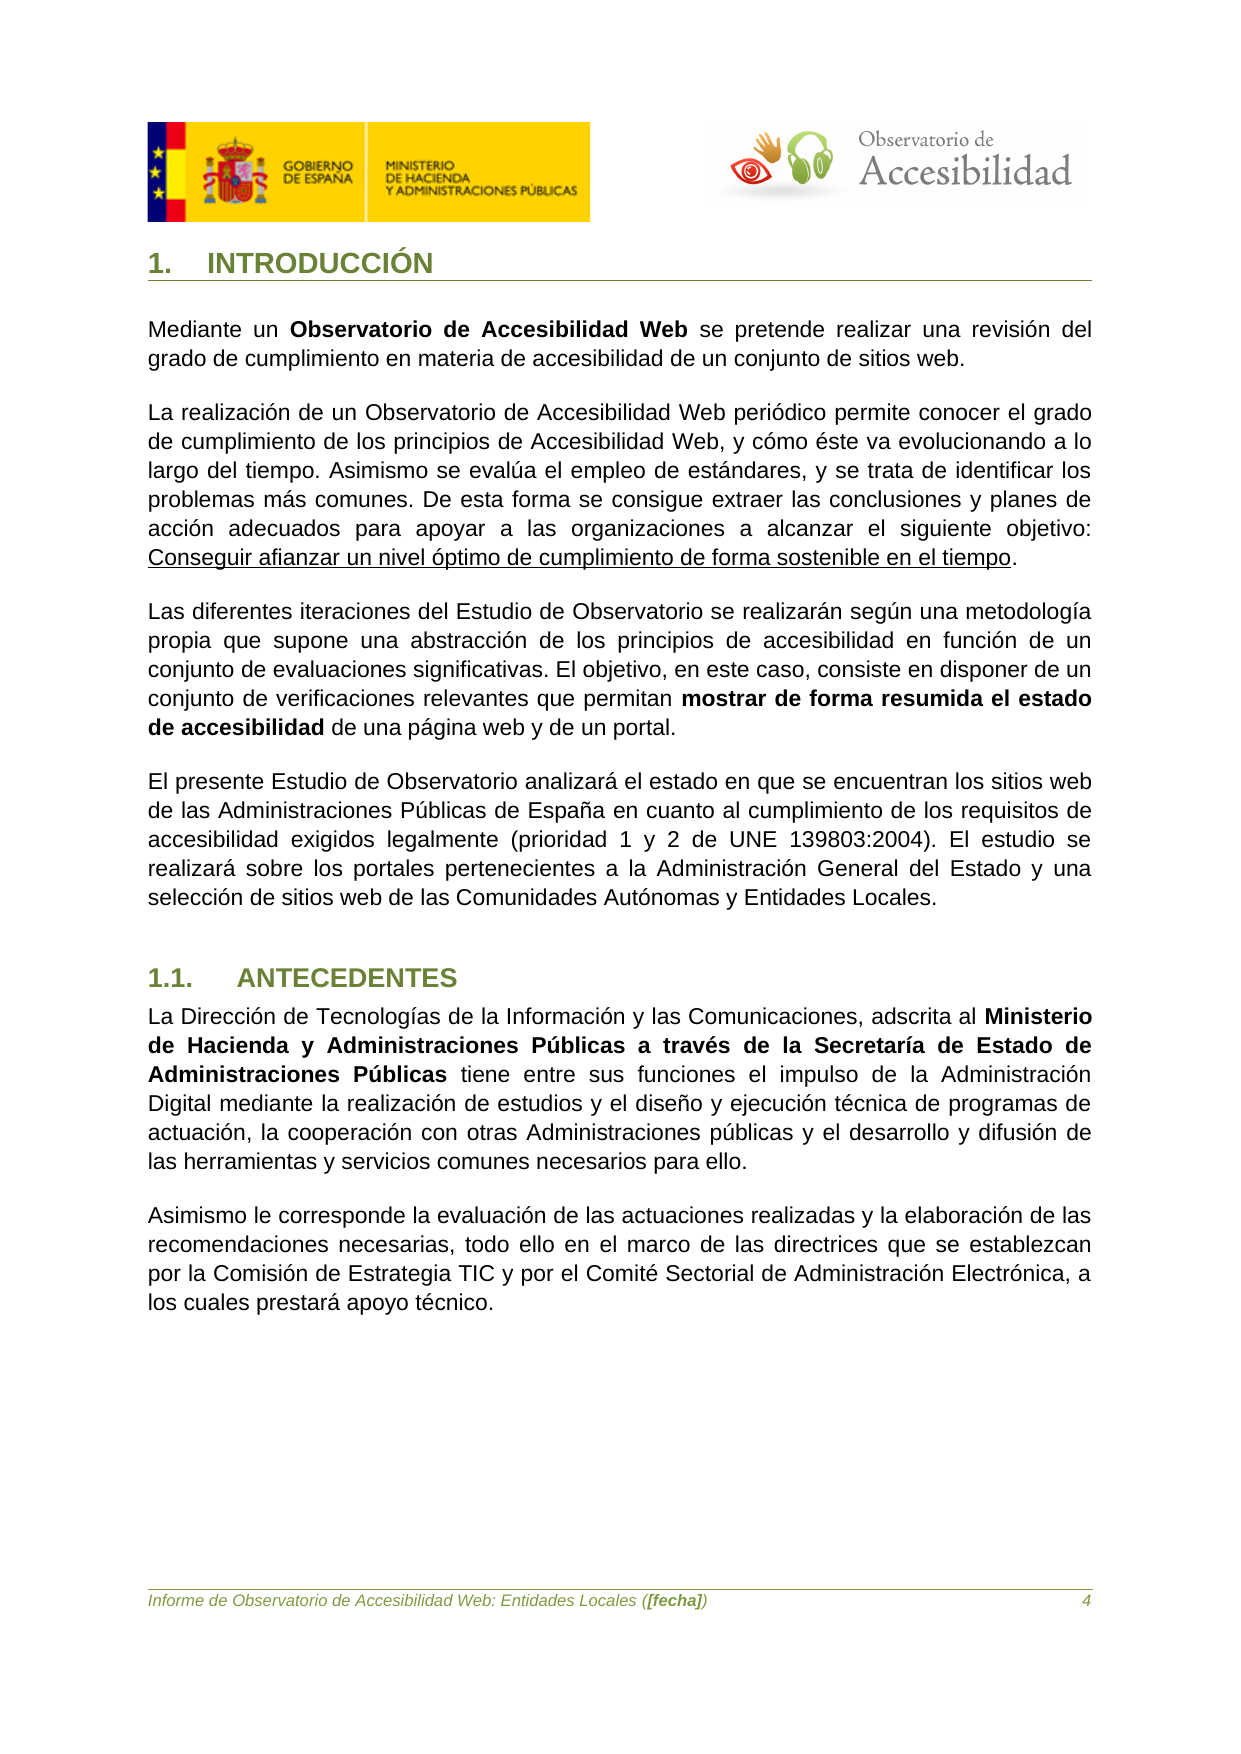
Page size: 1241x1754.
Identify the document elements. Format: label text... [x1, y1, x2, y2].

picture [710, 122, 1086, 205]
list Antecedentes [148, 962, 1092, 994]
text Mediante un Observatorio de Accesibilidad Web se pretende realizar una revisión del grado de cumplimiento en materia de accesibilidad de un conjunto de sitios web. [148, 316, 1092, 371]
text Las diferentes iteraciones del Estudio de Observatorio se realizarán según una metodología propia que supone una abstracción de los principios de accesibilidad en función de un conjunto de evaluaciones significativas. El objetivo, en este caso, consiste en disponer de un conjunto de verificaciones relevantes que permitan mostrar de forma resumida el estado de accesibilidad de una página web y de un portal. [148, 598, 1092, 740]
text La realización de un Observatorio de Accesibilidad Web periódico permite conocer el grado de cumplimiento de los principios de Accesibilidad Web, y cómo éste va evolucionando a lo largo del tiempo. Asimismo se evalúa el empleo de estándares, y se trata de identificar los problemas más comunes. De esta forma se consigue extraer las conclusiones y planes de acción adecuados para apoyar a las organizaciones a alcanzar el siguiente objetivo: Conseguir afianzar un nivel óptimo de cumplimiento de forma sostenible en el tiempo. [148, 399, 1092, 570]
text La Dirección de Tecnologías de la Información y las Comunicaciones, adscrita al Ministerio de Hacienda y Administraciones Públicas a través de la Secretaría de Estado de Administraciones Públicas tiene entre sus funciones el impulso de la Administración Digital mediante la realización de estudios y el diseño y ejecución técnica de programas de actuación, la cooperación con otras Administraciones públicas y el desarrollo y difusión de las herramientas y servicios comunes necesarios para ello. [148, 1003, 1092, 1174]
picture [147, 122, 591, 222]
text Asimismo le corresponde la evaluación de las actuaciones realizadas y la elaboración de las recomendaciones necesarias, todo ello en el marco de las directrices que se establezcan por la Comisión de Estrategia TIC y por el Comité Sectorial de Administración Electrónica, a los cuales prestará apoyo técnico. [148, 1202, 1092, 1315]
text El presente Estudio de Observatorio analizará el estado en que se encuentran los sitios web de las Administraciones Públicas de España en cuanto al cumplimiento de los requisitos de accesibilidad exigidos legalmente (prioridad 1 y 2 de UNE 139803:2004). El estudio se realizará sobre los portales pertenecientes a la Administración General del Estado y una selección de sitios web de las Comunidades Autónomas y Entidades Locales. [148, 768, 1092, 910]
list Introducción [148, 247, 1092, 280]
